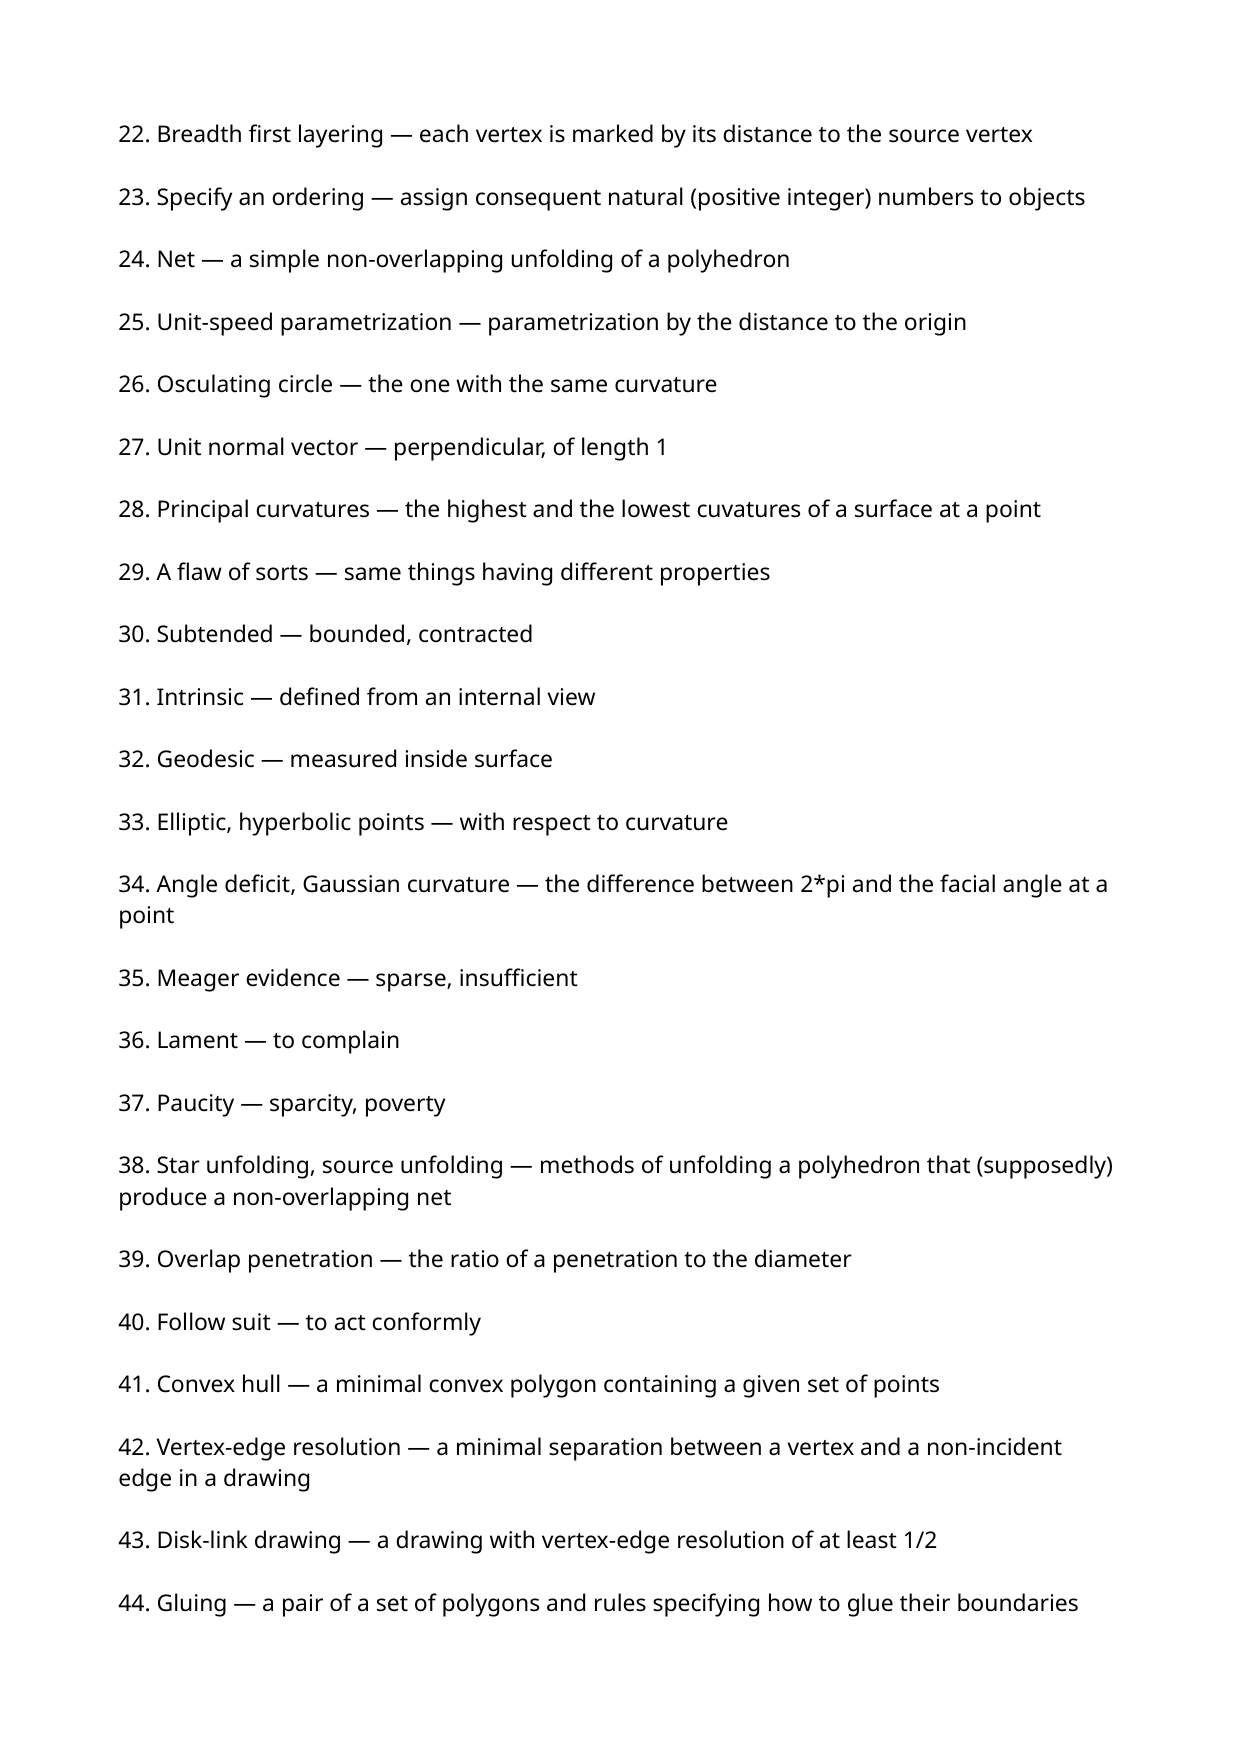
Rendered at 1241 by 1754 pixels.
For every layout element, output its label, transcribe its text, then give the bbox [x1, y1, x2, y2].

text 37. Paucity — sparcity, poverty [118, 1087, 1122, 1118]
text 34. Angle deficit, Gaussian curvature — the difference between 2*pi and the facial angle at a point [118, 868, 1122, 931]
text 25. Unit-speed parametrization — parametrization by the distance to the origin [118, 306, 1122, 337]
text 33. Elliptic, hyperbolic points — with respect to curvature [118, 806, 1122, 837]
text 28. Principal curvatures — the highest and the lowest cuvatures of a surface at a point [118, 493, 1122, 524]
text 40. Follow suit — to act conformly [118, 1306, 1122, 1337]
text 38. Star unfolding, source unfolding — methods of unfolding a polyhedron that (supposedly) produce a non-overlapping net [118, 1149, 1122, 1212]
text 23. Specify an ordering — assign consequent natural (positive integer) numbers to objects [118, 181, 1122, 212]
text 27. Unit normal vector — perpendicular, of length 1 [118, 431, 1122, 462]
text 26. Osculating circle — the one with the same curvature [118, 368, 1122, 399]
text 32. Geodesic — measured inside surface [118, 743, 1122, 774]
text 30. Subtended — bounded, contracted [118, 618, 1122, 649]
text 31. Intrinsic — defined from an internal view [118, 681, 1122, 712]
text 39. Overlap penetration — the ratio of a penetration to the diameter [118, 1243, 1122, 1274]
text 36. Lament — to complain [118, 1024, 1122, 1056]
text 29. A flaw of sorts — same things having different properties [118, 556, 1122, 587]
text 44. Gluing — a pair of a set of polygons and rules specifying how to glue their boundaries [118, 1587, 1122, 1618]
text 24. Net — a simple non-overlapping unfolding of a polyhedron [118, 243, 1122, 274]
text 41. Convex hull — a minimal convex polygon containing a given set of points [118, 1368, 1122, 1399]
text 43. Disk-link drawing — a drawing with vertex-edge resolution of at least 1/2 [118, 1524, 1122, 1556]
text 22. Breadth first layering — each vertex is marked by its distance to the source vertex [118, 118, 1122, 149]
text 35. Meager evidence — sparse, insufficient [118, 962, 1122, 993]
text 42. Vertex-edge resolution — a minimal separation between a vertex and a non-incident edge in a drawing [118, 1431, 1122, 1493]
